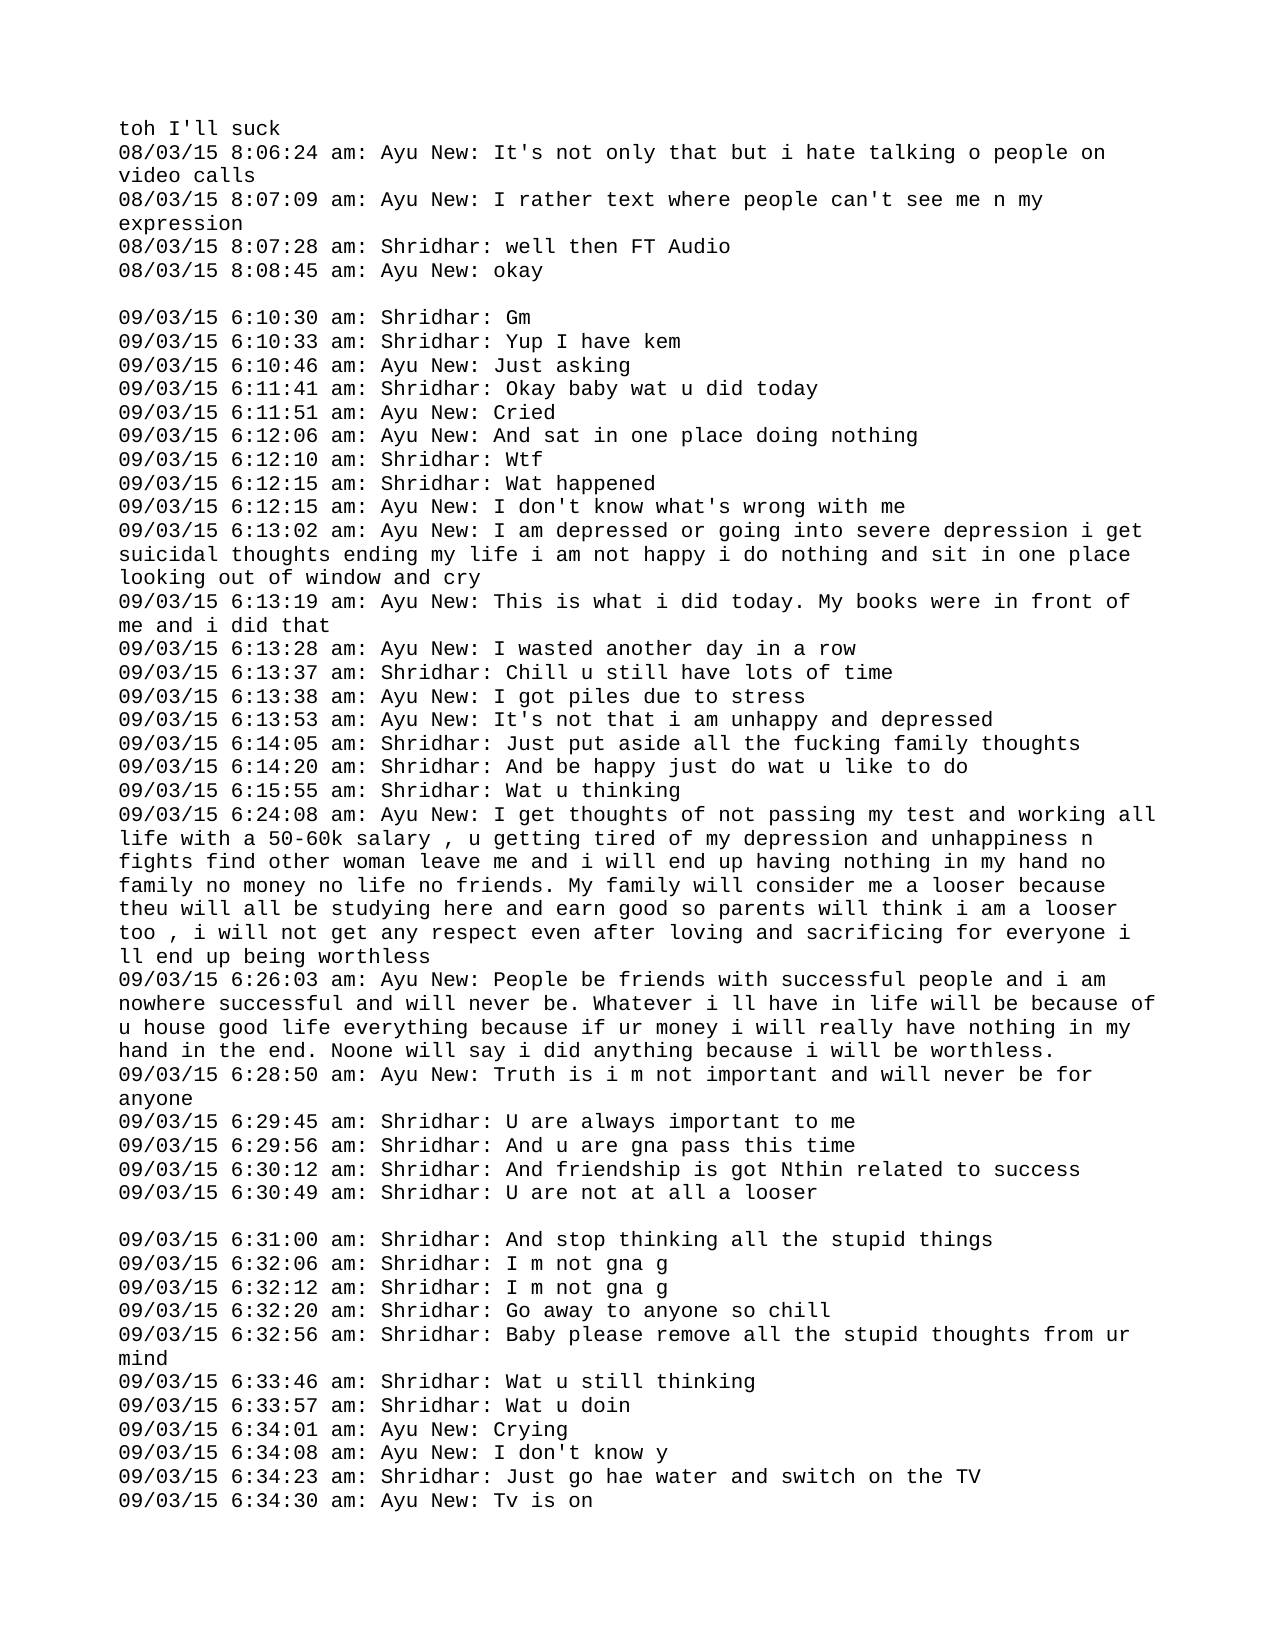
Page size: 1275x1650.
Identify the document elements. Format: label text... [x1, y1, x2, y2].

text toh I'll suck [118, 118, 1157, 142]
text 09/03/15 6:13:38 am: Ayu New: I got piles due to stress [118, 686, 1157, 709]
text 09/03/15 6:12:15 am: Shridhar: Wat happened [118, 473, 1157, 496]
text 09/03/15 6:34:08 am: Ayu New: I don't know y [118, 1442, 1157, 1466]
text 09/03/15 6:32:12 am: Shridhar: I m not gna g [118, 1277, 1157, 1300]
text 09/03/15 6:10:46 am: Ayu New: Just asking [118, 354, 1157, 378]
text 09/03/15 6:32:20 am: Shridhar: Go away to anyone so chill [118, 1300, 1157, 1324]
text 09/03/15 6:10:33 am: Shridhar: Yup I have kem [118, 331, 1157, 354]
text 09/03/15 6:13:19 am: Ayu New: This is what i did today. My books were in front of me and i did that [118, 591, 1157, 638]
text 09/03/15 6:12:06 am: Ayu New: And sat in one place doing nothing [118, 426, 1157, 449]
text 09/03/15 6:14:20 am: Shridhar: And be happy just do wat u like to do [118, 757, 1157, 780]
text 09/03/15 6:10:30 am: Shridhar: Gm [118, 307, 1157, 331]
text 08/03/15 8:07:09 am: Ayu New: I rather text where people can't see me n my expression [118, 189, 1157, 236]
text 09/03/15 6:13:28 am: Ayu New: I wasted another day in a row [118, 638, 1157, 662]
text 08/03/15 8:07:28 am: Shridhar: well then FT Audio [118, 236, 1157, 260]
text 09/03/15 6:34:30 am: Ayu New: Tv is on [118, 1489, 1157, 1513]
text 09/03/15 6:32:56 am: Shridhar: Baby please remove all the stupid thoughts from ur mind [118, 1324, 1157, 1371]
text 09/03/15 6:11:41 am: Shridhar: Okay baby wat u did today [118, 378, 1157, 402]
text 09/03/15 6:34:01 am: Ayu New: Crying [118, 1419, 1157, 1442]
text 09/03/15 6:13:53 am: Ayu New: It's not that i am unhappy and depressed [118, 709, 1157, 733]
text 09/03/15 6:13:02 am: Ayu New: I am depressed or going into severe depression i get suicidal thoughts ending my life i am not happy i do nothing and sit in one place looking out of window and cry [118, 520, 1157, 591]
text 09/03/15 6:30:49 am: Shridhar: U are not at all a looser [118, 1182, 1157, 1206]
text 09/03/15 6:32:06 am: Shridhar: I m not gna g [118, 1253, 1157, 1277]
text 09/03/15 6:12:15 am: Ayu New: I don't know what's wrong with me [118, 496, 1157, 520]
text 08/03/15 8:06:24 am: Ayu New: It's not only that but i hate talking o people on video calls [118, 142, 1157, 189]
text 09/03/15 6:28:50 am: Ayu New: Truth is i m not important and will never be for anyone [118, 1064, 1157, 1111]
text 08/03/15 8:08:45 am: Ayu New: okay [118, 260, 1157, 284]
text 09/03/15 6:33:57 am: Shridhar: Wat u doin [118, 1395, 1157, 1419]
text 09/03/15 6:14:05 am: Shridhar: Just put aside all the fucking family thoughts [118, 733, 1157, 757]
text 09/03/15 6:29:45 am: Shridhar: U are always important to me [118, 1111, 1157, 1135]
text 09/03/15 6:15:55 am: Shridhar: Wat u thinking [118, 780, 1157, 804]
text 09/03/15 6:12:10 am: Shridhar: Wtf [118, 449, 1157, 473]
text 09/03/15 6:33:46 am: Shridhar: Wat u still thinking [118, 1371, 1157, 1395]
text 09/03/15 6:30:12 am: Shridhar: And friendship is got Nthin related to success [118, 1158, 1157, 1182]
text 09/03/15 6:11:51 am: Ayu New: Cried [118, 402, 1157, 426]
text 09/03/15 6:29:56 am: Shridhar: And u are gna pass this time [118, 1135, 1157, 1158]
text 09/03/15 6:34:23 am: Shridhar: Just go hae water and switch on the TV [118, 1466, 1157, 1489]
text 09/03/15 6:31:00 am: Shridhar: And stop thinking all the stupid things [118, 1229, 1157, 1253]
text 09/03/15 6:26:03 am: Ayu New: People be friends with successful people and i am nowhere successful and will never be. Whatever i ll have in life will be because of u house good life everything because if ur money i will really have nothing in my hand in the end. Noone will say i did anything because i will be worthless. [118, 969, 1157, 1064]
text 09/03/15 6:24:08 am: Ayu New: I get thoughts of not passing my test and working all life with a 50-60k salary , u getting tired of my depression and unhappiness n fights find other woman leave me and i will end up having nothing in my hand no family no money no life no friends. My family will consider me a looser because theu will all be studying here and earn good so parents will think i am a looser too , i will not get any respect even after loving and sacrificing for everyone i ll end up being worthless [118, 804, 1157, 969]
text 09/03/15 6:13:37 am: Shridhar: Chill u still have lots of time [118, 662, 1157, 686]
